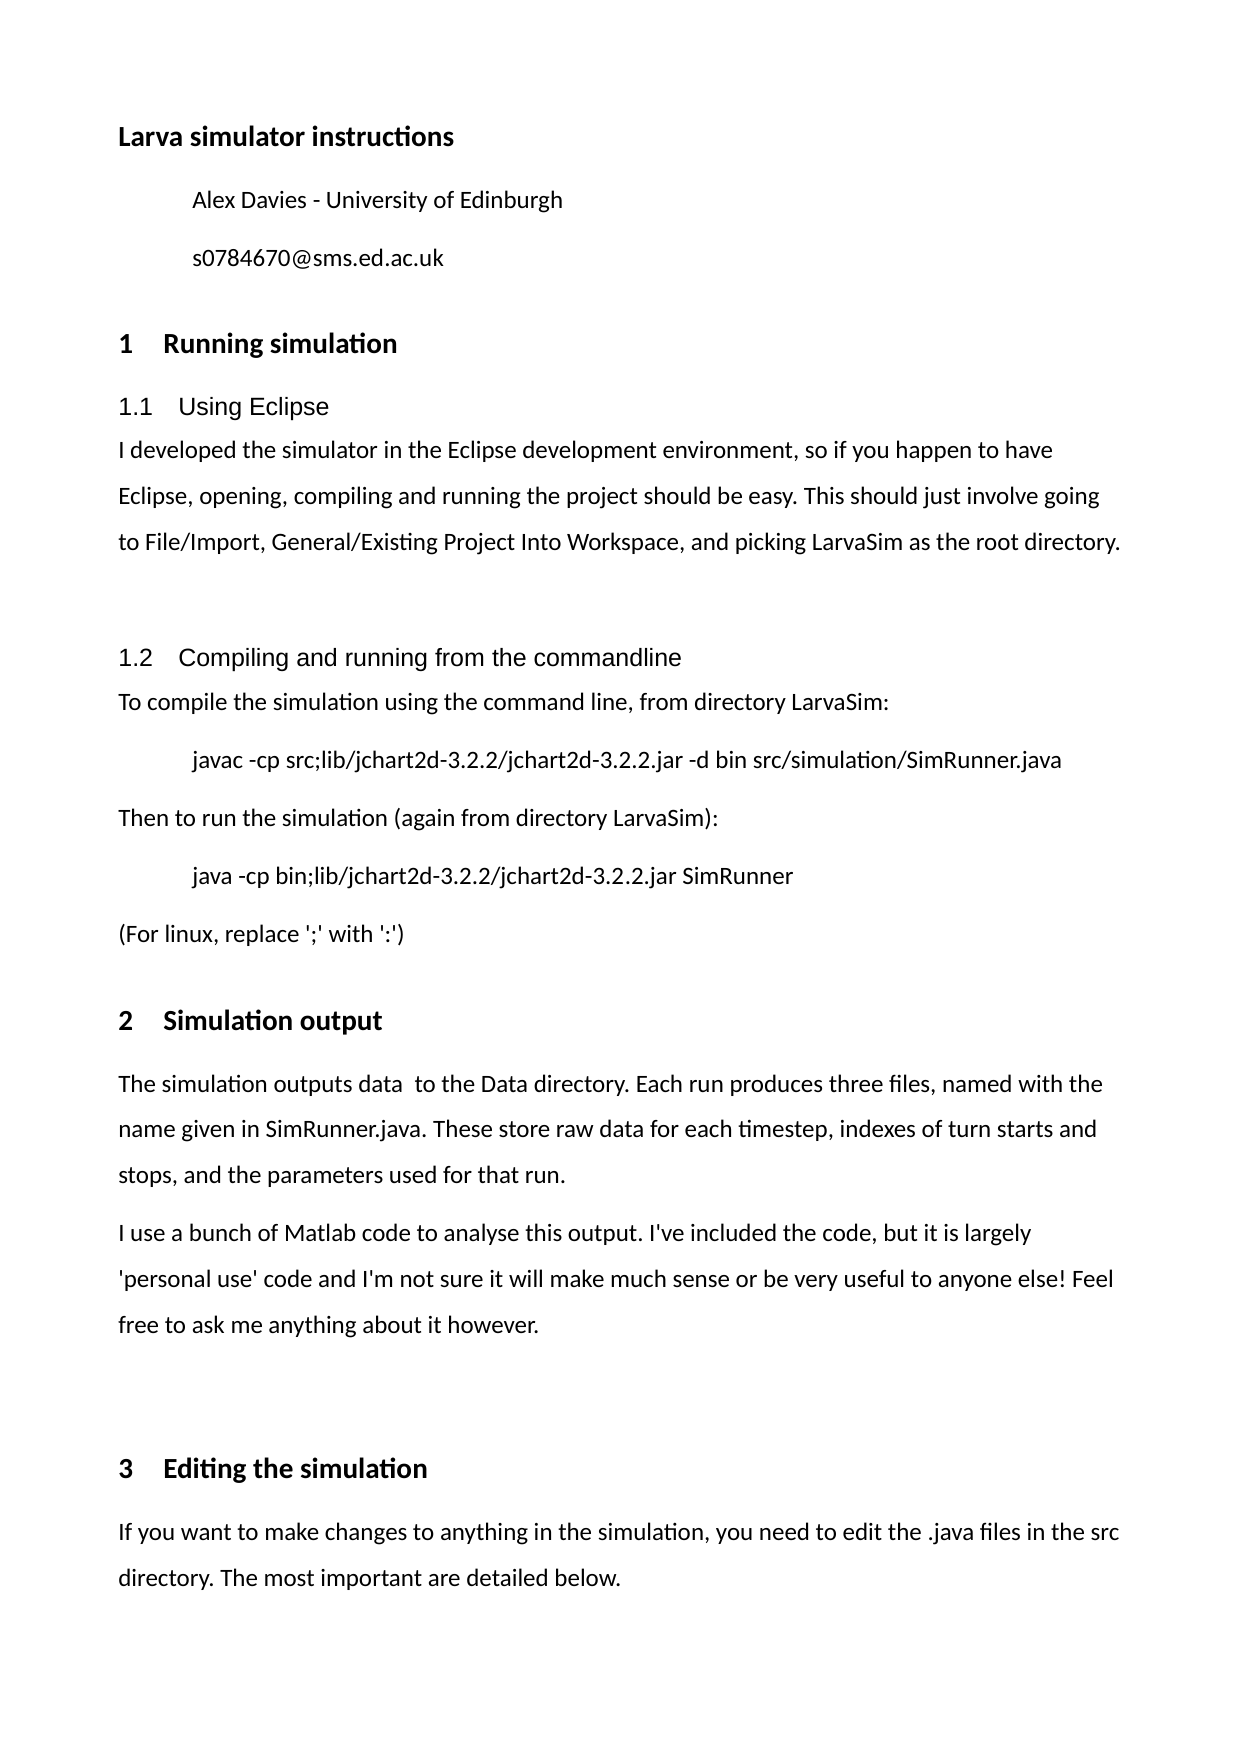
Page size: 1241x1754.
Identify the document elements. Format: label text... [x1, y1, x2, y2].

text I developed the simulator in the Eclipse development environment, so if you happen to have Eclipse, opening, compiling and running the project should be easy. This should just involve going to File/Import, General/Existing Project Into Workspace, and picking LarvaSim as the root directory. [118, 434, 1122, 557]
text If you want to make changes to anything in the simulation, you need to edit the .java files in the src directory. The most important are detailed below. [118, 1516, 1122, 1592]
subtitle Editing the simulation [118, 1450, 1122, 1486]
text I use a bunch of Matlab code to analyse this output. I've included the code, but it is largely 'personal use' code and I'm not sure it will make much sense or be very useful to anyone else! Feel free to ask me anything about it however. [118, 1217, 1122, 1339]
text (For linux, replace ';' with ':') [118, 918, 1122, 949]
subtitle Running simulation [118, 326, 1122, 361]
subtitle Compiling and running from the commandline [118, 642, 1122, 671]
text javac -cp src;lib/jchart2d-3.2.2/jchart2d-3.2.2.jar -d bin src/simulation/SimRunner.java [118, 744, 1122, 774]
text Alex Davies - University of Edinburgh [118, 184, 1122, 214]
text Larva simulator instructions [118, 118, 1122, 154]
text s0784670@sms.ed.ac.uk [118, 242, 1122, 273]
text java -cp bin;lib/jchart2d-3.2.2/jchart2d-3.2.2.jar SimRunner [118, 860, 1122, 891]
text The simulation outputs data to the Data directory. Each run produces three files, named with the name given in SimRunner.java. These store raw data for each timestep, indexes of turn starts and stops, and the parameters used for that run. [118, 1068, 1122, 1190]
text To compile the simulation using the command line, from directory LarvaSim: [118, 686, 1122, 716]
text Then to run the simulation (again from directory LarvaSim): [118, 802, 1122, 833]
subtitle Using Eclipse [118, 391, 1122, 420]
subtitle Simulation output [118, 1002, 1122, 1037]
